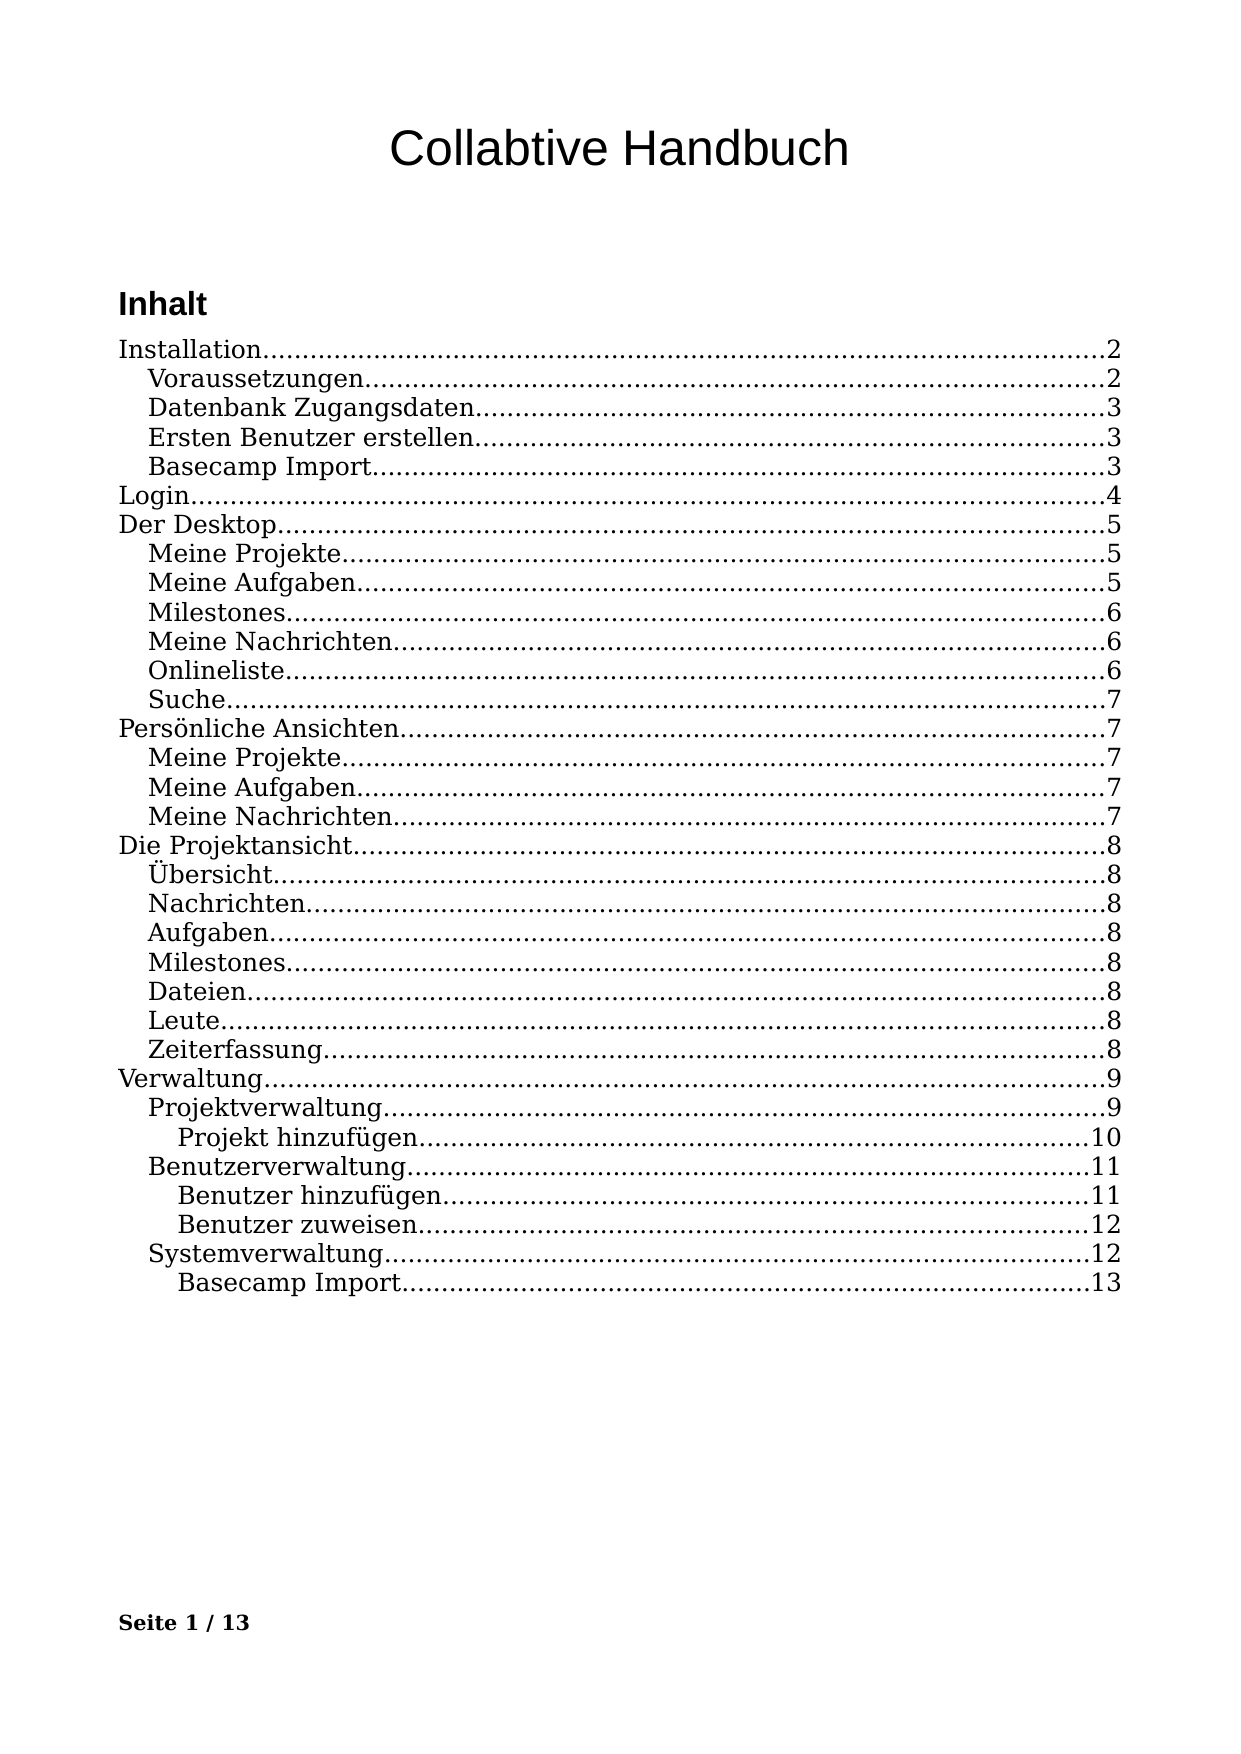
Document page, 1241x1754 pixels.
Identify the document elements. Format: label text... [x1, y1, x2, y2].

text Benutzerverwaltung 11 [148, 1152, 1122, 1181]
text Verwaltung 9 [118, 1064, 1122, 1093]
text Meine Aufgaben 7 [148, 773, 1122, 802]
text Datenbank Zugangsdaten 3 [148, 393, 1122, 423]
text Projekt hinzufügen 10 [177, 1123, 1122, 1152]
text Persönliche Ansichten 7 [118, 714, 1122, 743]
text Basecamp Import 3 [148, 452, 1122, 481]
text Aufgaben 8 [148, 918, 1122, 948]
text Suche 7 [148, 685, 1122, 714]
text Milestones 8 [148, 948, 1122, 977]
text Zeiterfassung 8 [148, 1035, 1122, 1064]
text Der Desktop 5 [118, 510, 1122, 539]
text Dateien 8 [148, 977, 1122, 1006]
text Installation 2 [118, 335, 1122, 364]
text Milestones 6 [148, 598, 1122, 627]
text Benutzer zuweisen 12 [177, 1210, 1122, 1239]
text Nachrichten 8 [148, 889, 1122, 918]
text Leute 8 [148, 1006, 1122, 1035]
text Benutzer hinzufügen 11 [177, 1181, 1122, 1210]
text Ersten Benutzer erstellen 3 [148, 423, 1122, 452]
text Meine Aufgaben 5 [148, 568, 1122, 598]
text Meine Nachrichten 6 [148, 627, 1122, 656]
text Die Projektansicht 8 [118, 831, 1122, 860]
subtitle Inhalt [118, 284, 1122, 323]
text Voraussetzungen 2 [148, 364, 1122, 393]
text Onlineliste 6 [148, 656, 1122, 685]
text Basecamp Import 13 [177, 1268, 1122, 1298]
text Systemverwaltung 12 [148, 1239, 1122, 1268]
text Meine Projekte 5 [148, 539, 1122, 568]
text Meine Projekte 7 [148, 743, 1122, 773]
text Projektverwaltung 9 [148, 1093, 1122, 1123]
text Login 4 [118, 481, 1122, 510]
text Übersicht 8 [148, 860, 1122, 889]
text Meine Nachrichten 7 [148, 802, 1122, 831]
